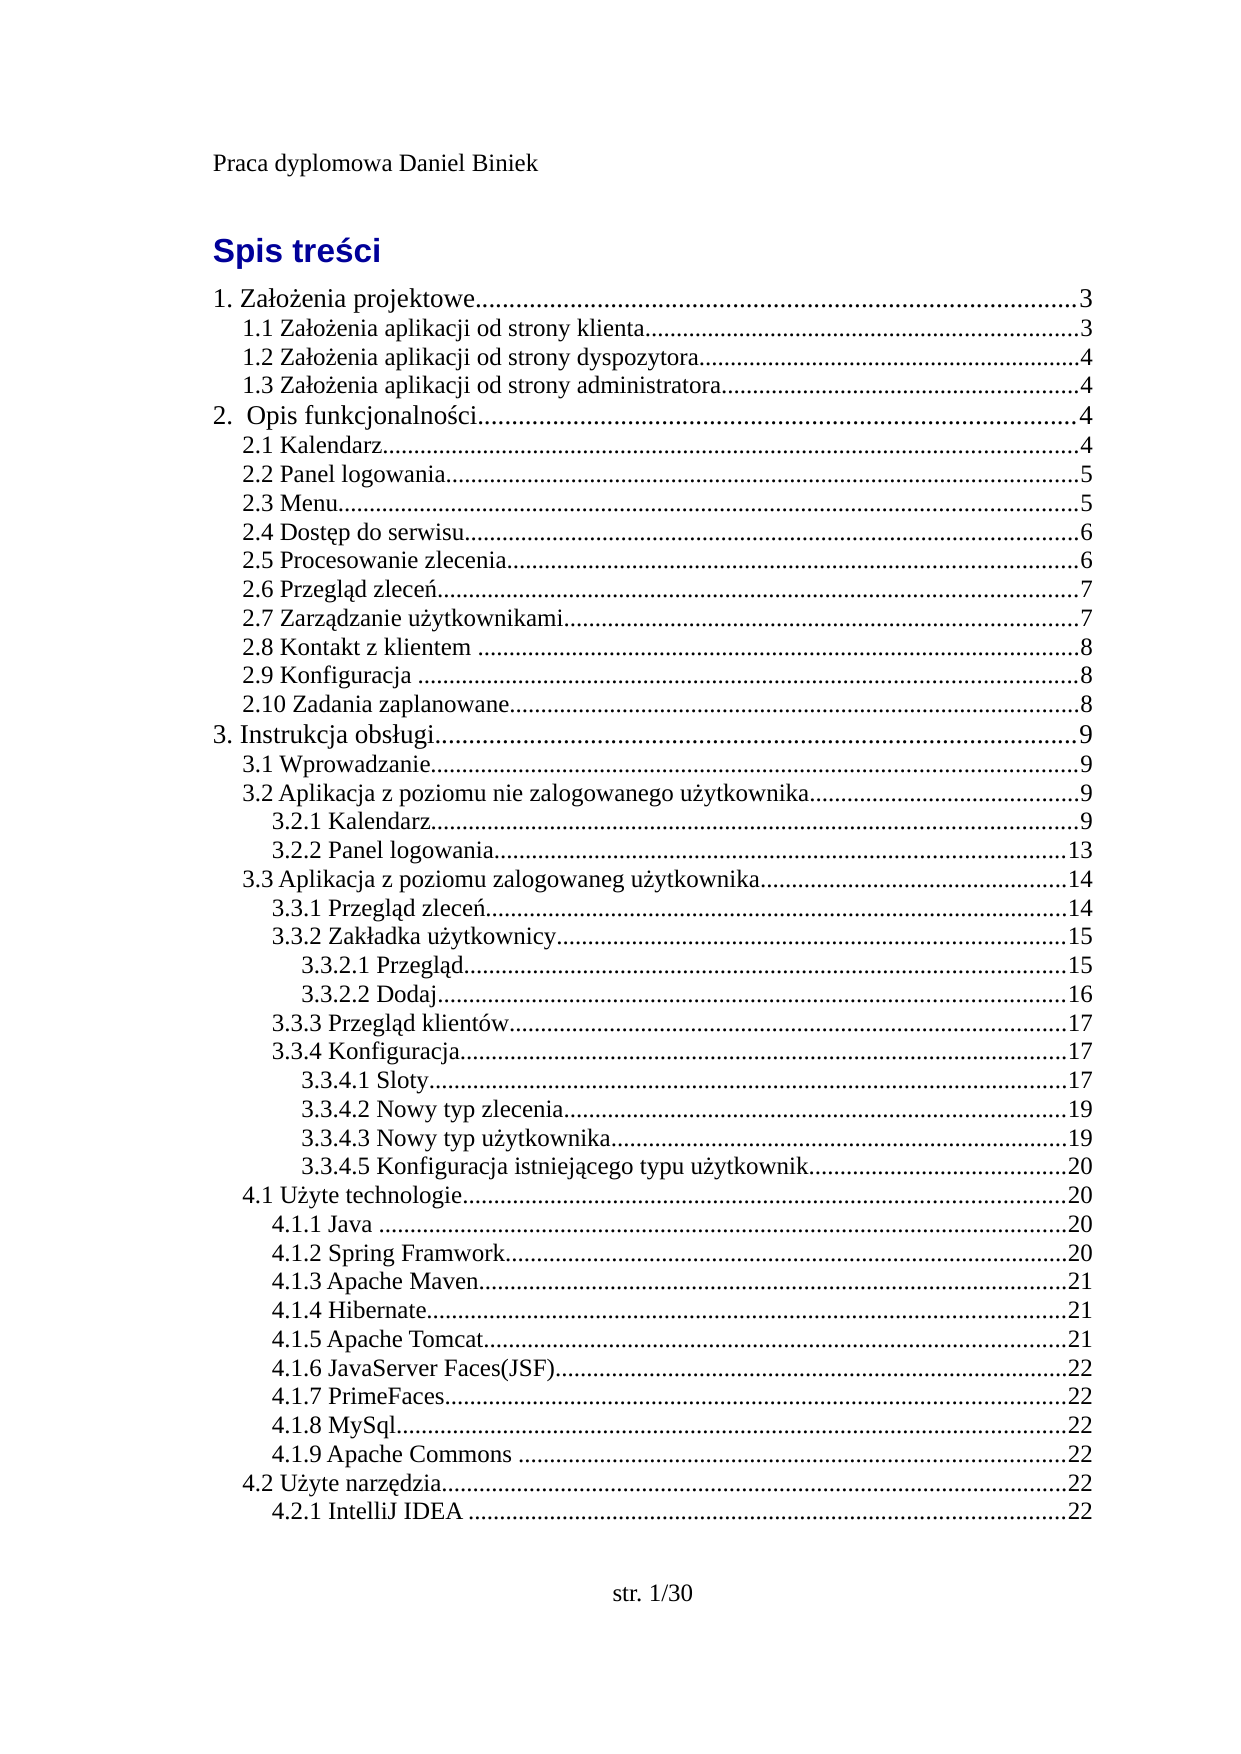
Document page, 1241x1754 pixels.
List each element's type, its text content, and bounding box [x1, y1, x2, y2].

text 2.9 Konfiguracja 8 [242, 660, 1093, 689]
text 3.3.2 Zakładka użytkownicy 15 [272, 921, 1093, 950]
text 3.3 Aplikacja z poziomu zalogowaneg użytkownika. 14 [242, 864, 1093, 893]
subtitle Spis treści [213, 231, 1093, 269]
text 4.1 Użyte technologie 20 [242, 1180, 1093, 1209]
text 2. Opis funkcjonalności 4 [213, 399, 1093, 430]
text 3.3.4.2 Nowy typ zlecenia 19 [301, 1094, 1093, 1123]
text 4.1.2 Spring Framwork 20 [272, 1238, 1093, 1266]
text 4.2 Użyte narzędzia 22 [242, 1468, 1093, 1496]
text 3.3.4 Konfiguracja 17 [272, 1036, 1093, 1065]
text 4.1.9 Apache Commons 22 [272, 1439, 1093, 1468]
text 4.1.8 MySql 22 [272, 1410, 1093, 1439]
text 3.1 Wprowadzanie 9 [242, 749, 1093, 778]
text 2.8 Kontakt z klientem 8 [242, 632, 1093, 660]
text 2.1 Kalendarz 4 [242, 430, 1093, 459]
text 3.2 Aplikacja z poziomu nie zalogowanego użytkownika 9 [242, 778, 1093, 806]
text 2.6 Przegląd zleceń 7 [242, 574, 1093, 603]
text 4.1.7 PrimeFaces 22 [272, 1381, 1093, 1410]
text 4.1.3 Apache Maven 21 [272, 1266, 1093, 1295]
text 3.3.4.1 Sloty 17 [301, 1065, 1093, 1094]
text 4.1.1 Java 20 [272, 1209, 1093, 1238]
text 4.1.6 JavaServer Faces(JSF) 22 [272, 1353, 1093, 1381]
text 4.2.1 IntelliJ IDEA 22 [272, 1496, 1093, 1525]
text 3.3.2.2 Dodaj 16 [301, 979, 1093, 1008]
text 1.1 Założenia aplikacji od strony klienta 3 [242, 313, 1093, 342]
text 2.10 Zadania zaplanowane 8 [242, 689, 1093, 718]
text 2.4 Dostęp do serwisu 6 [242, 517, 1093, 545]
text 2.2 Panel logowania 5 [242, 459, 1093, 488]
text 2.7 Zarządzanie użytkownikami 7 [242, 603, 1093, 632]
text 4.1.4 Hibernate 21 [272, 1295, 1093, 1324]
text 1.3 Założenia aplikacji od strony administratora 4 [242, 370, 1093, 399]
text 1. Założenia projektowe 3 [213, 282, 1093, 313]
text 4.1.5 Apache Tomcat 21 [272, 1324, 1093, 1353]
text 2.5 Procesowanie zlecenia. 6 [242, 545, 1093, 574]
text 3. Instrukcja obsługi 9 [213, 718, 1093, 749]
text 3.3.4.5 Konfiguracja istniejącego typu użytkownik 20 [301, 1151, 1093, 1180]
text 3.3.3 Przegląd klientów 17 [272, 1008, 1093, 1036]
text 3.3.2.1 Przegląd 15 [301, 950, 1093, 979]
text 3.3.1 Przegląd zleceń 14 [272, 893, 1093, 921]
text 3.2.2 Panel logowania 13 [272, 835, 1093, 864]
text 2.3 Menu 5 [242, 488, 1093, 517]
text 3.3.4.3 Nowy typ użytkownika 19 [301, 1123, 1093, 1151]
text 1.2 Założenia aplikacji od strony dyspozytora 4 [242, 342, 1093, 370]
text 3.2.1 Kalendarz 9 [272, 806, 1093, 835]
